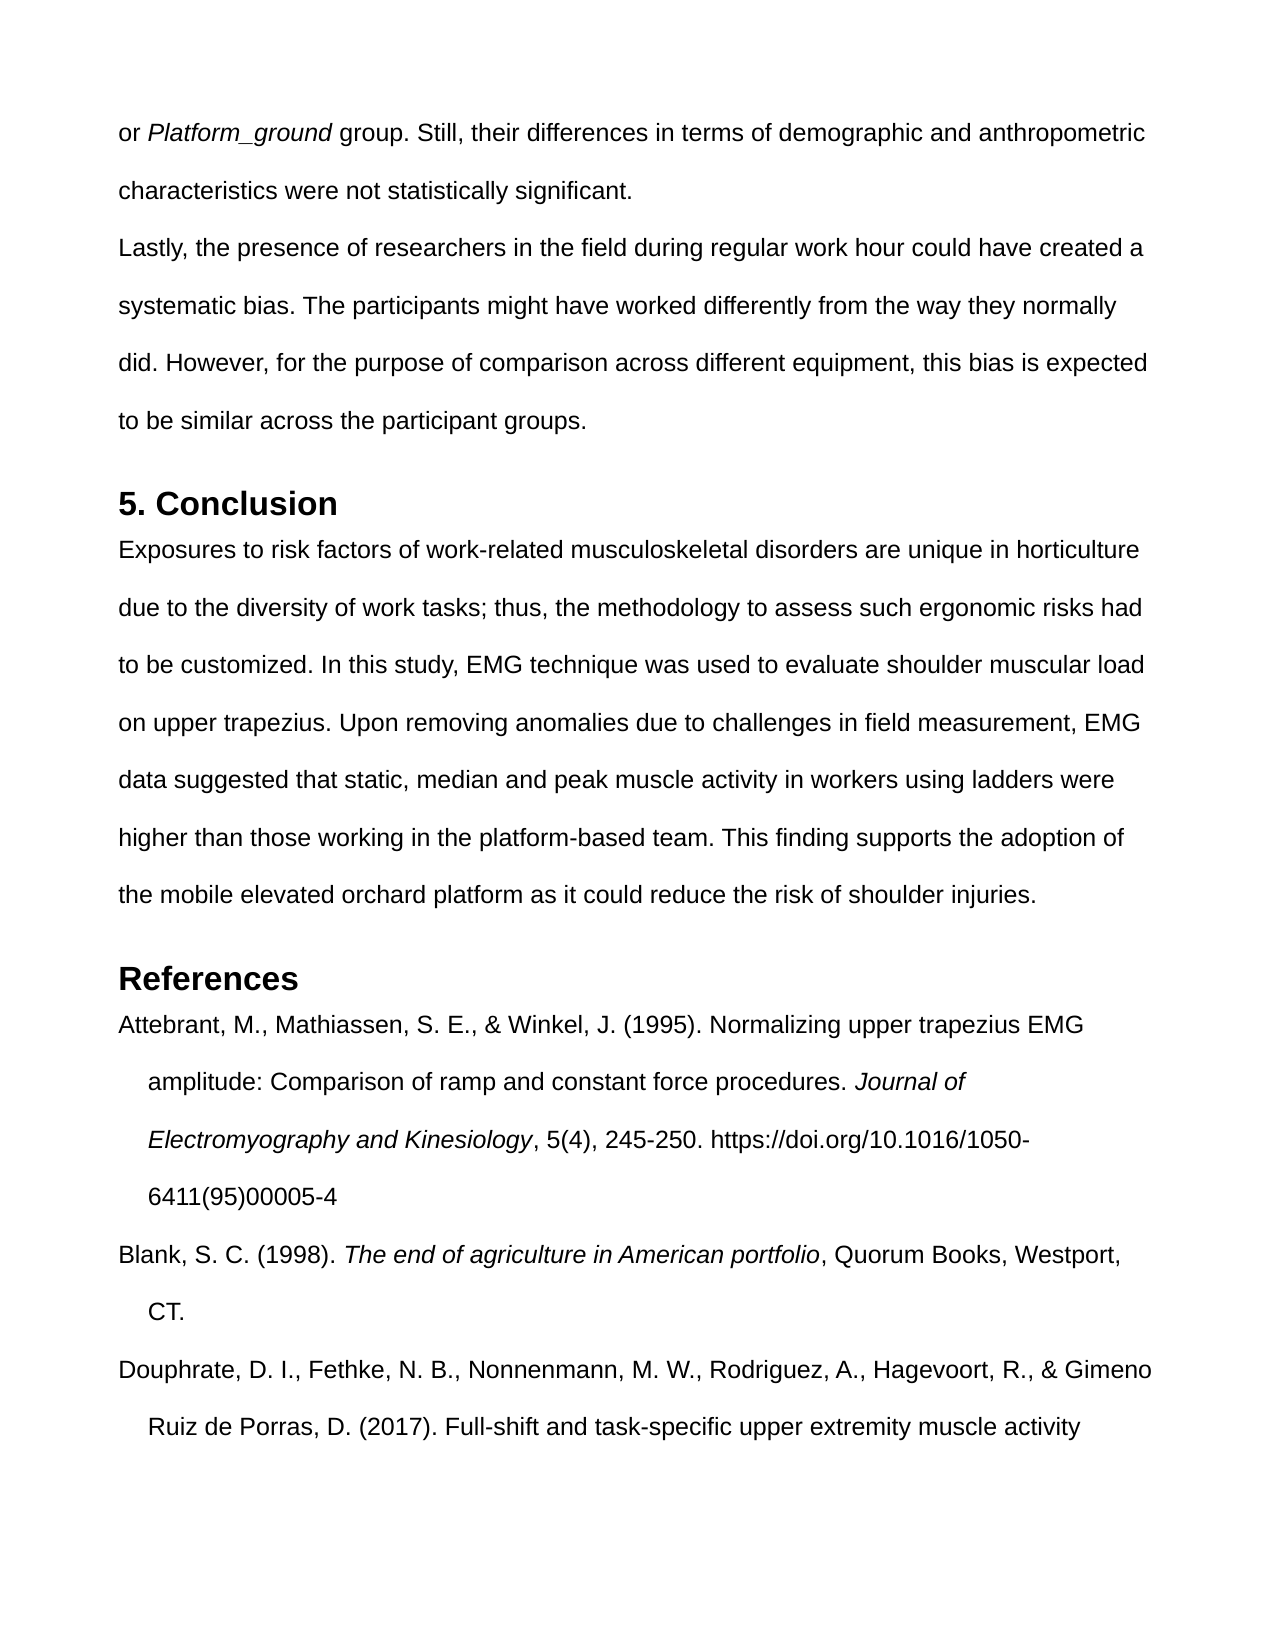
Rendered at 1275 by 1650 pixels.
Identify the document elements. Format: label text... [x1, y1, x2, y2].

subtitle 5. Conclusion [118, 484, 1157, 523]
text Blank, S. C. (1998). The end of agriculture in American portfolio, Quorum Books, Westport, CT. [118, 1239, 1157, 1326]
subtitle References [118, 958, 1157, 997]
text Lastly, the presence of researchers in the field during regular work hour could have created a systematic bias. The participants might have worked differently from the way they normally did. However, for the purpose of comparison across different equipment, this bias is expected to be similar across the participant groups. [118, 233, 1157, 434]
text or Platform_ground group. Still, their differences in terms of demographic and anthropometric characteristics were not statistically significant. [118, 118, 1157, 204]
text Exposures to risk factors of work-related musculoskeletal disorders are unique in horticulture due to the diversity of work tasks; thus, the methodology to assess such ergonomic risks had to be customized. In this study, EMG technique was used to evaluate shoulder muscular load on upper trapezius. Upon removing anomalies due to challenges in field measurement, EMG data suggested that static, median and peak muscle activity in workers using ladders were higher than those working in the platform-based team. This finding supports the adoption of the mobile elevated orchard platform as it could reduce the risk of shoulder injuries. [118, 535, 1157, 909]
text Douphrate, D. I., Fethke, N. B., Nonnenmann, M. W., Rodriguez, A., Hagevoort, R., & Gimeno Ruiz de Porras, D. (2017). Full-shift and task-specific upper extremity muscle activity [118, 1354, 1157, 1441]
text Attebrant, M., Mathiassen, S. E., & Winkel, J. (1995). Normalizing upper trapezius EMG amplitude: Comparison of ramp and constant force procedures. Journal of Electromyography and Kinesiology, 5(4), 245-250. https://doi.org/10.1016/1050-6411(95)00005-4 [118, 1009, 1157, 1211]
